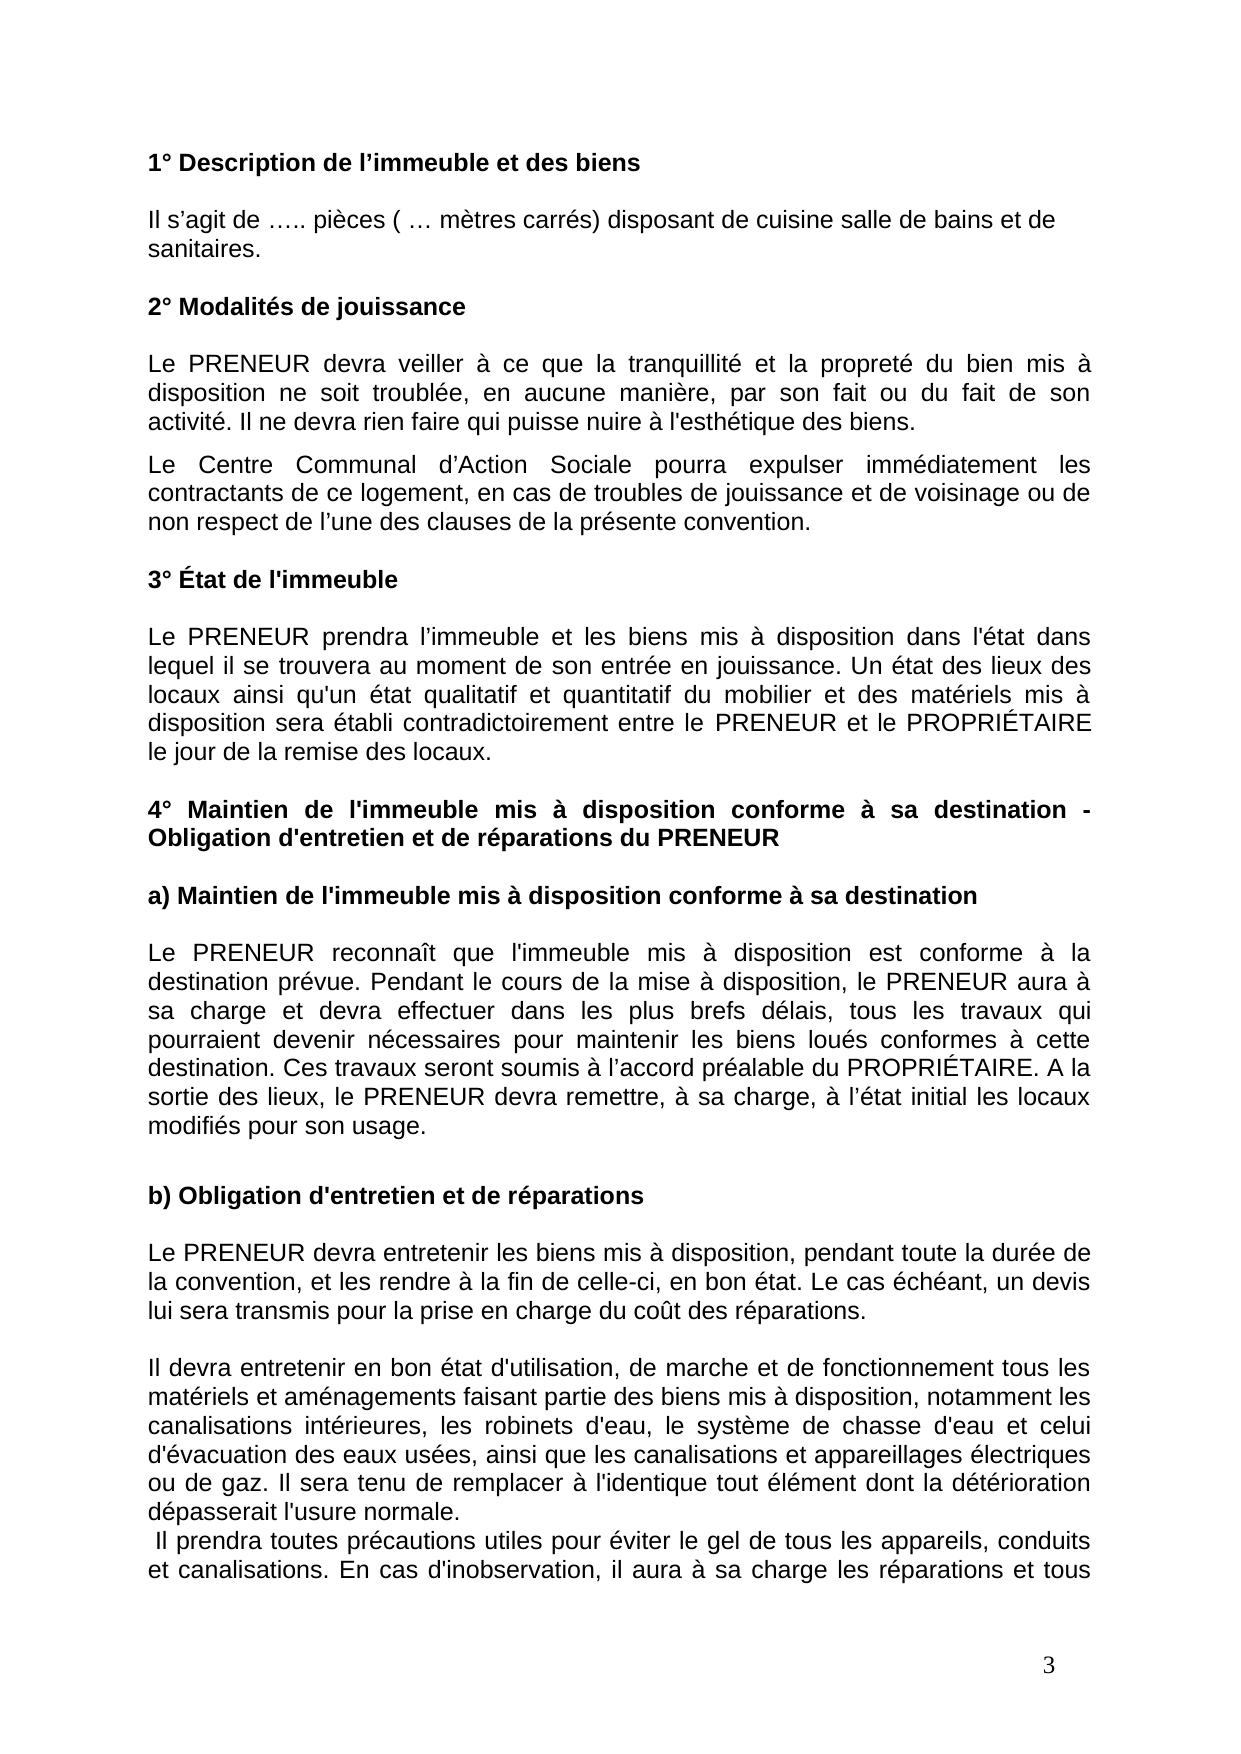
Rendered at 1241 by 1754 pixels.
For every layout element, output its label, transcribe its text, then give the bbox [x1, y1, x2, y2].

text b) Obligation d'entretien et de réparations [148, 1181, 1092, 1209]
text 2° Modalités de jouissance [148, 291, 1092, 320]
text Le PRENEUR devra veiller à ce que la tranquillité et la propreté du bien mis à disposition ne soit troublée, en aucune manière, par son fait ou du fait de son activité. Il ne devra rien faire qui puisse nuire à l'esthétique des biens. [148, 349, 1092, 435]
text Il s’agit de ….. pièces ( … mètres carrés) disposant de cuisine salle de bains et de sanitaires. [148, 205, 1092, 263]
text Le Centre Communal d’Action Sociale pourra expulser immédiatement les contractants de ce logement, en cas de troubles de jouissance et de voisinage ou de non respect de l’une des clauses de la présente convention. [148, 449, 1092, 536]
text Il devra entretenir en bon état d'utilisation, de marche et de fonctionnement tous les matériels et aménagements faisant partie des biens mis à disposition, notamment les canalisations intérieures, les robinets d'eau, le système de chasse d'eau et celui d'évacuation des eaux usées, ainsi que les canalisations et appareillages électriques ou de gaz. Il sera tenu de remplacer à l'identique tout élément dont la détérioration dépasserait l'usure normale. [148, 1353, 1092, 1526]
text a) Maintien de l'immeuble mis à disposition conforme à sa destination [148, 881, 1092, 909]
text Le PRENEUR devra entretenir les biens mis à disposition, pendant toute la durée de la convention, et les rendre à la fin de celle-ci, en bon état. Le cas échéant, un devis lui sera transmis pour la prise en charge du coût des réparations. [148, 1238, 1092, 1324]
text Le PRENEUR reconnaît que l'immeuble mis à disposition est conforme à la destination prévue. Pendant le cours de la mise à disposition, le PRENEUR aura à sa charge et devra effectuer dans les plus brefs délais, tous les travaux qui pourraient devenir nécessaires pour maintenir les biens loués conformes à cette destination. Ces travaux seront soumis à l’accord préalable du PROPRIÉTAIRE. A la sortie des lieux, le PRENEUR devra remettre, à sa charge, à l’état initial les locaux modifiés pour son usage. [148, 938, 1092, 1139]
text Le PRENEUR prendra l’immeuble et les biens mis à disposition dans l'état dans lequel il se trouvera au moment de son entrée en jouissance. Un état des lieux des locaux ainsi qu'un état qualitatif et quantitatif du mobilier et des matériels mis à disposition sera établi contradictoirement entre le PRENEUR et le PROPRIÉTAIRE le jour de la remise des locaux. [148, 622, 1092, 766]
text 4° Maintien de l'immeuble mis à disposition conforme à sa destination - Obligation d'entretien et de réparations du PRENEUR [148, 794, 1092, 852]
text 1° Description de l’immeuble et des biens [148, 148, 1092, 176]
text 3° État de l'immeuble [148, 564, 1092, 593]
text Il prendra toutes précautions utiles pour éviter le gel de tous les appareils, conduits et canalisations. En cas d'inobservation, il aura à sa charge les réparations et tous [148, 1526, 1092, 1583]
